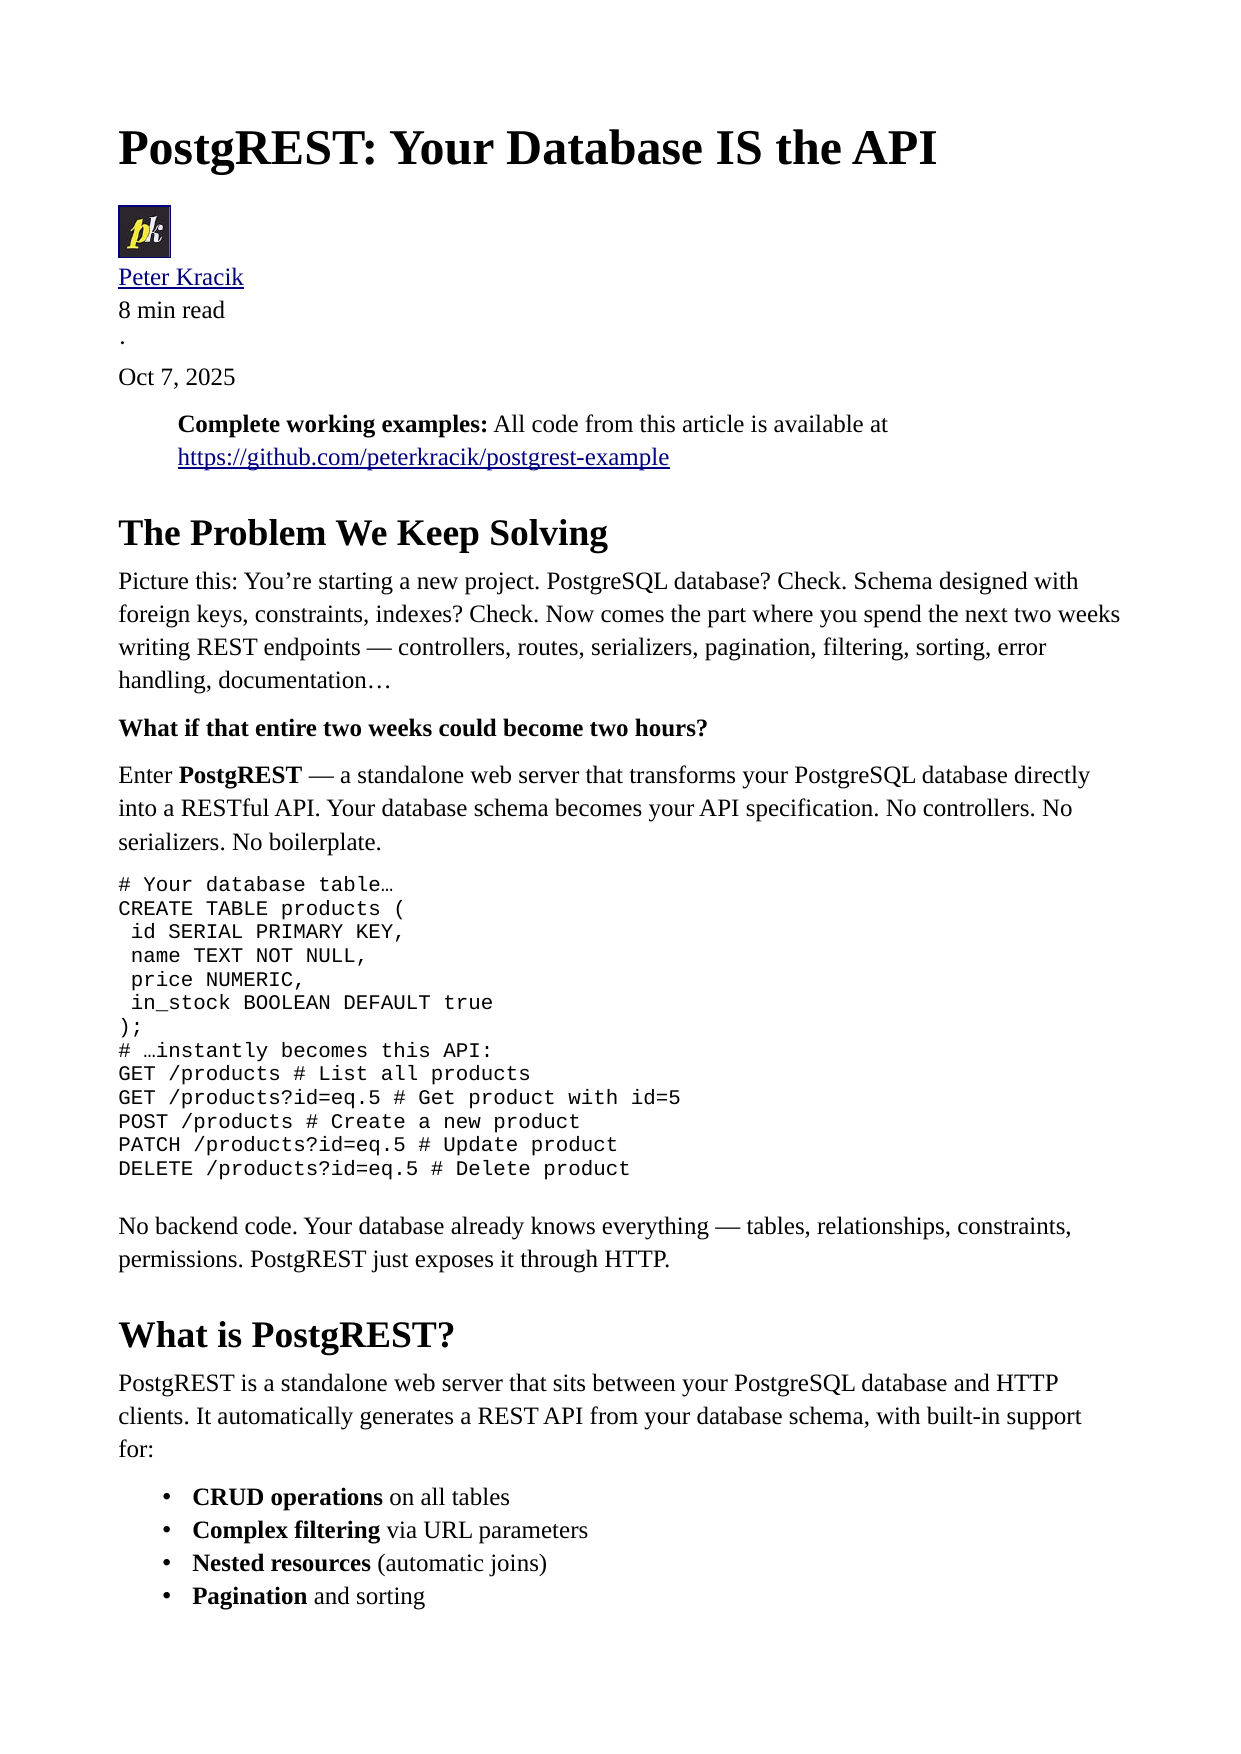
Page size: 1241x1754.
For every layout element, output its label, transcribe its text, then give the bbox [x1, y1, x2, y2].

text in_stock BOOLEAN DEFAULT true [118, 992, 1122, 1016]
text No backend code. Your database already knows everything — tables, relationships, constraints, permissions. PostgREST just exposes it through HTTP. [118, 1211, 1122, 1273]
list Complex filtering via URL parameters [162, 1515, 1122, 1543]
text price NUMERIC, [118, 969, 1122, 992]
text PATCH /products?id=eq.5 # Update product [118, 1134, 1122, 1158]
text name TEXT NOT NULL, [118, 945, 1122, 969]
text Oct 7, 2025 [118, 362, 1122, 390]
text GET /products?id=eq.5 # Get product with id=5 [118, 1087, 1122, 1111]
list Nested resources (automatic joins) [162, 1548, 1122, 1577]
text Peter Kracik [118, 262, 1122, 291]
text PostgREST is a standalone web server that sits between your PostgreSQL database and HTTP clients. It automatically generates a REST API from your database schema, with built-in support for: [118, 1368, 1122, 1463]
subtitle What is PostgREST? [118, 1312, 1122, 1356]
text What if that entire two weeks could become two hours? [118, 713, 1122, 742]
picture [120, 207, 170, 257]
list CRUD operations on all tables [162, 1482, 1122, 1511]
subtitle PostgREST: Your Database IS the API [118, 118, 1122, 176]
text Complete working examples: All code from this article is available at https://github.com/peterkracik/postgrest-example [177, 409, 1063, 471]
text DELETE /products?id=eq.5 # Delete product [118, 1158, 1122, 1182]
text id SERIAL PRIMARY KEY, [118, 921, 1122, 945]
text Picture this: You’re starting a new project. PostgreSQL database? Check. Schema designed with foreign keys, constraints, indexes? Check. Now comes the part where you spend the next two weeks writing REST endpoints — controllers, routes, serializers, pagination, filtering, sorting, error handling, documentation… [118, 566, 1122, 694]
text Enter PostgREST — a standalone web server that transforms your PostgreSQL database directly into a RESTful API. Your database schema becomes your API specification. No controllers. No serializers. No boilerplate. [118, 761, 1122, 855]
text # …instantly becomes this API: [118, 1040, 1122, 1063]
text CREATE TABLE products ( [118, 898, 1122, 921]
text # Your database table… [118, 874, 1122, 898]
text POST /products # Create a new product [118, 1111, 1122, 1134]
list Pagination and sorting [162, 1581, 1122, 1609]
text GET /products # List all products [118, 1063, 1122, 1087]
text 8 min read [118, 296, 1122, 324]
subtitle The Problem We Keep Solving [118, 511, 1122, 554]
text ); [118, 1016, 1122, 1040]
text · [118, 328, 1122, 357]
